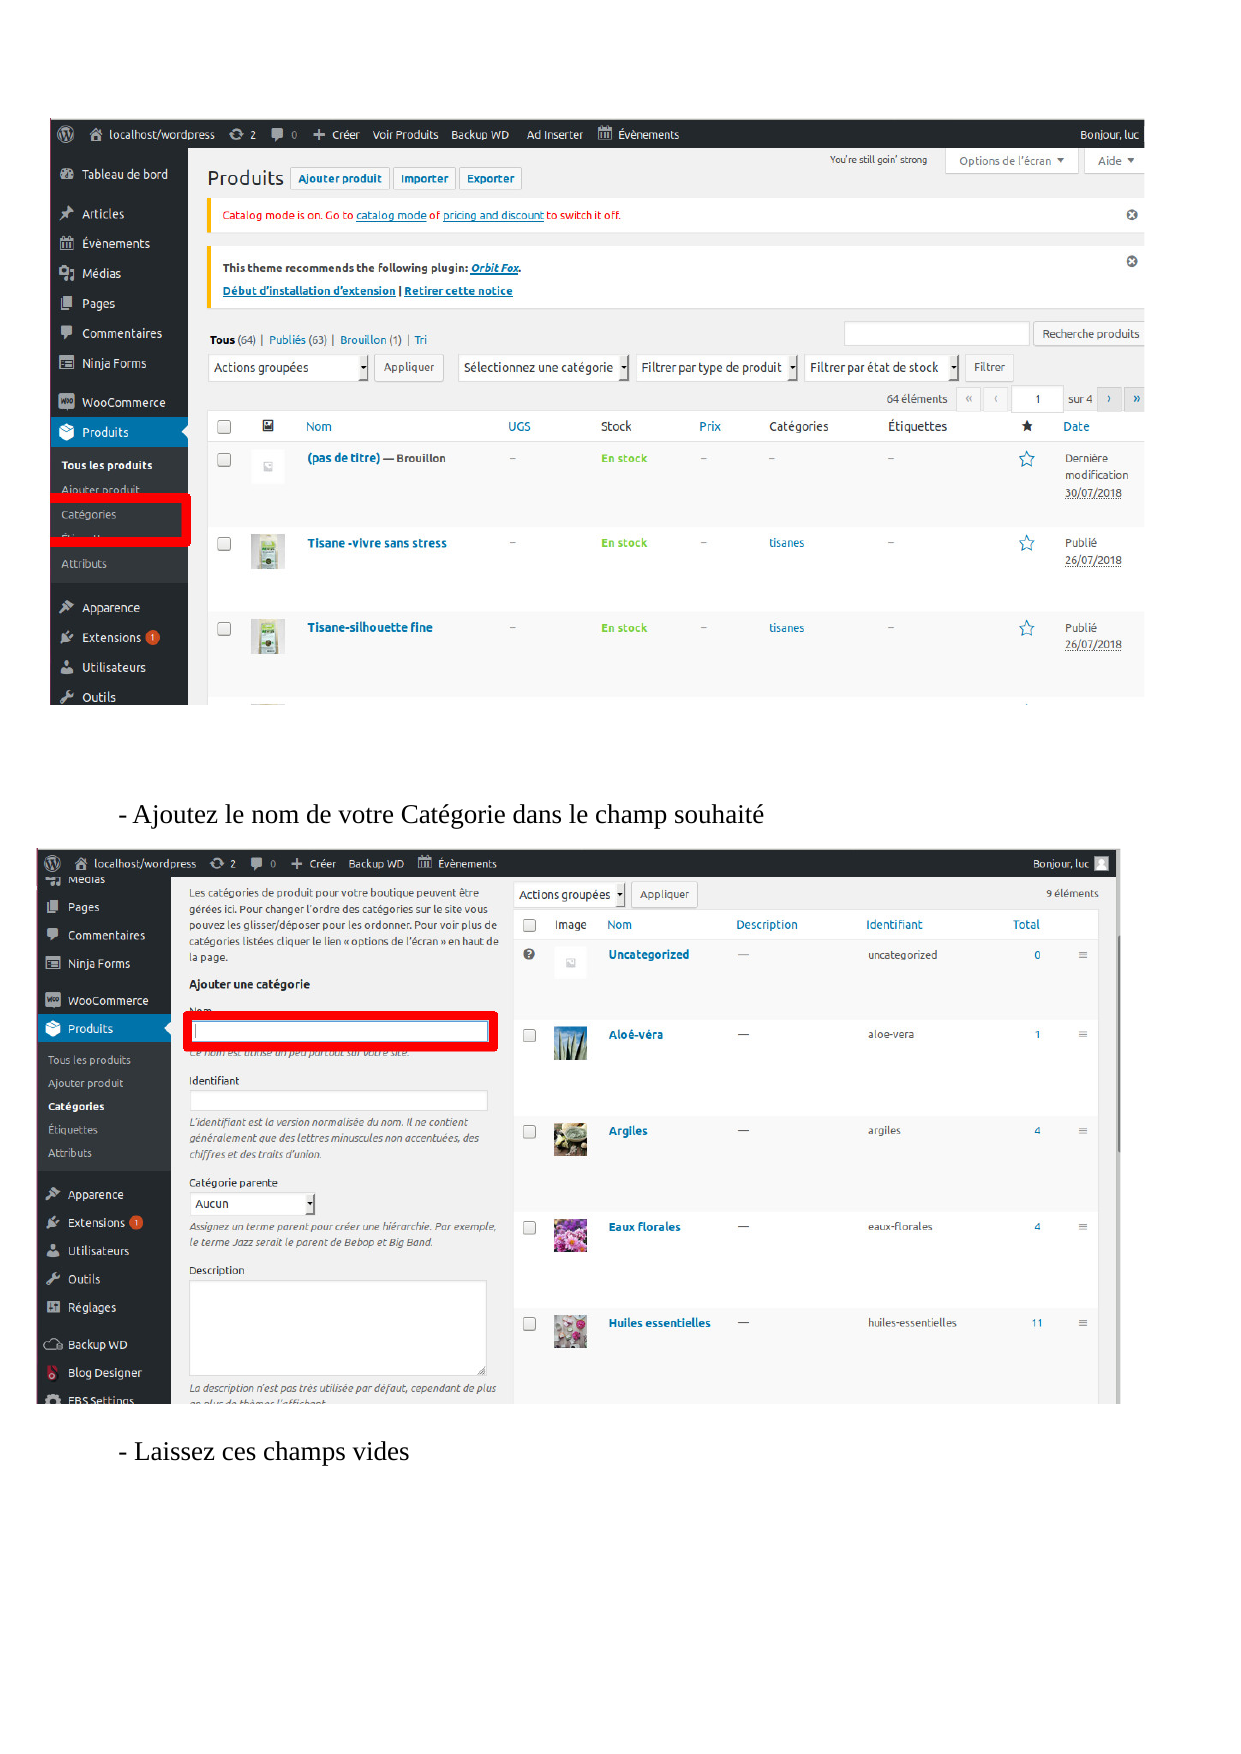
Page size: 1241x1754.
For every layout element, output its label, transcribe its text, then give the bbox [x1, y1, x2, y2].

text - Ajoutez le nom de votre Catégorie dans le champ souhaité [118, 798, 1122, 829]
picture [36, 848, 1121, 1404]
picture [20, 118, 1145, 705]
text - Laissez ces champs vides [118, 1434, 1122, 1466]
